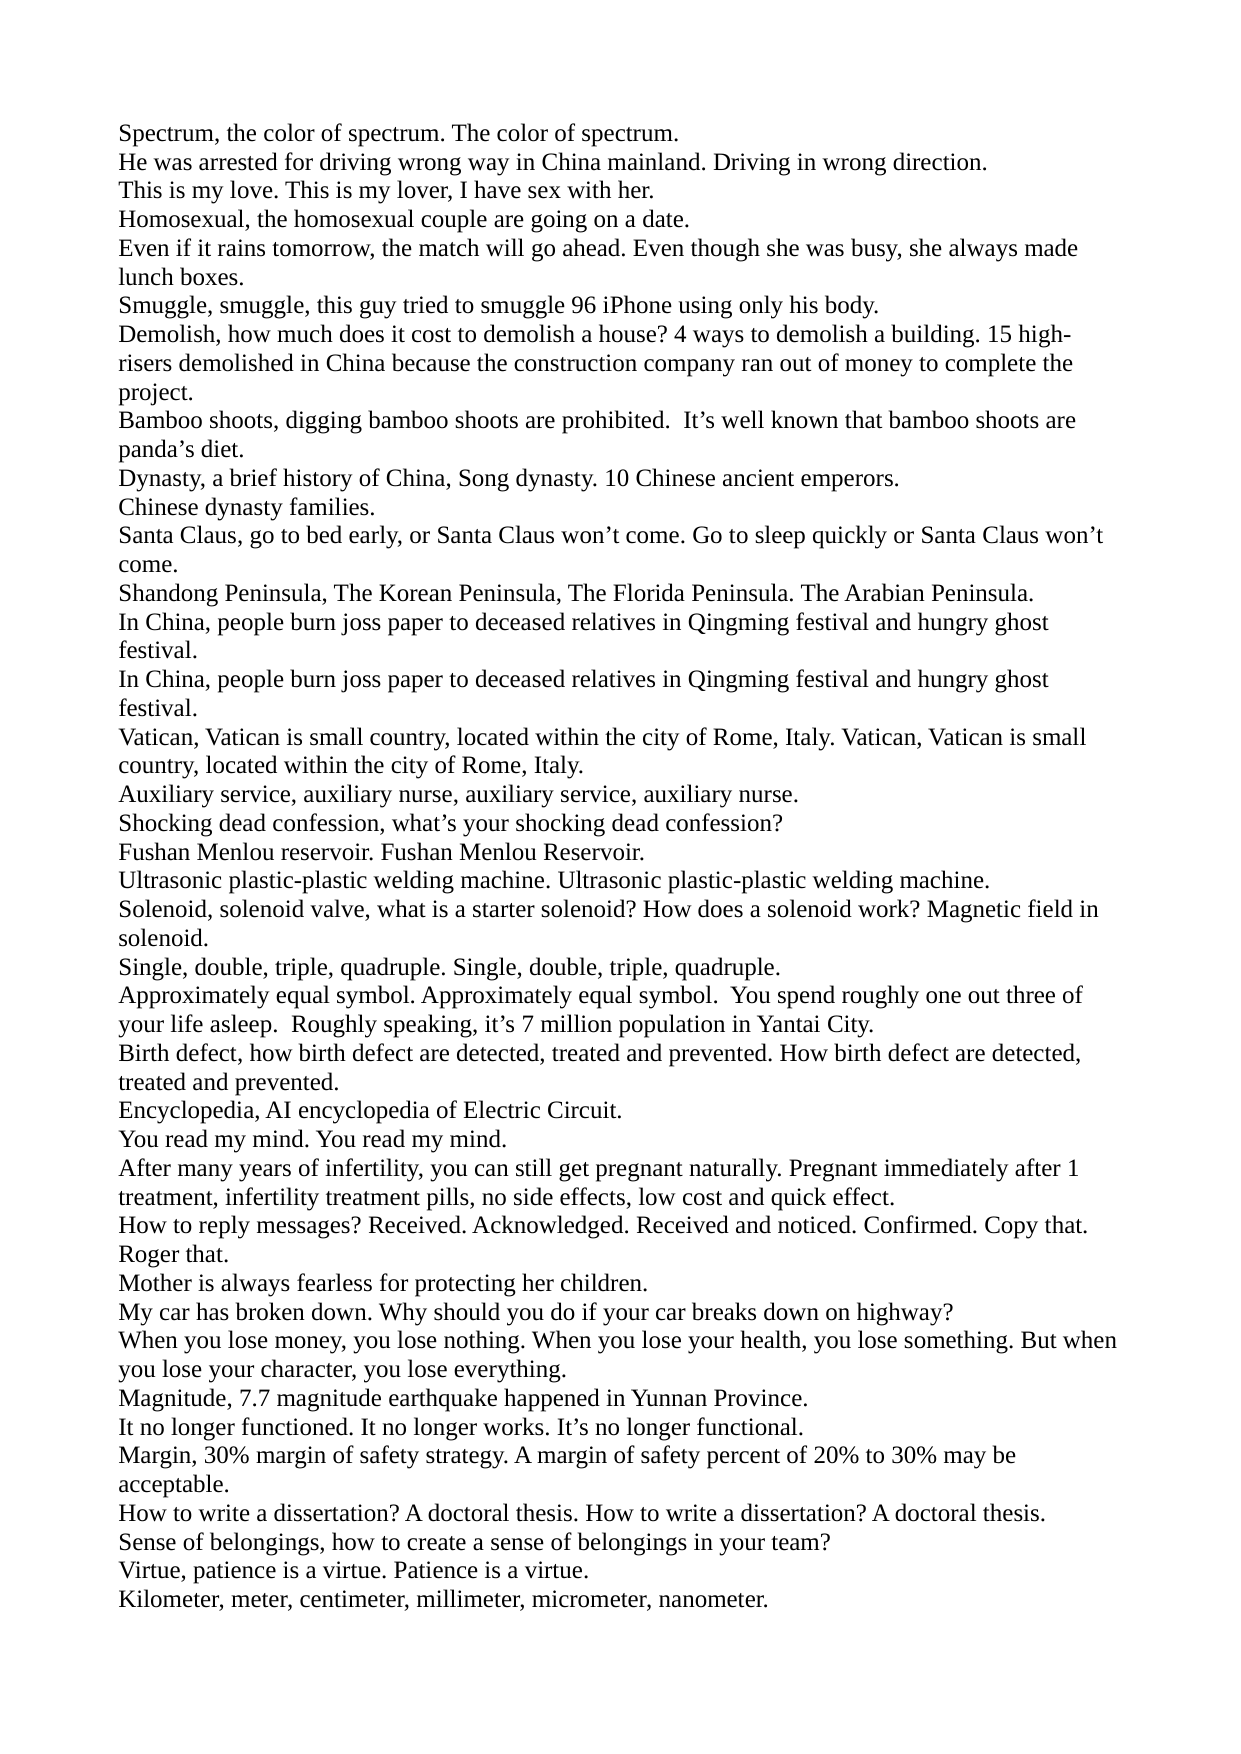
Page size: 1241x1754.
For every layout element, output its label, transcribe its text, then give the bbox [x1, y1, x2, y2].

text Even if it rains tomorrow, the match will go ahead. Even though she was busy, she always made lunch boxes. [118, 233, 1122, 291]
text After many years of infertility, you can still get pregnant naturally. Pregnant immediately after 1 treatment, infertility treatment pills, no side effects, low cost and quick effect. [118, 1153, 1122, 1211]
text How to reply messages? Received. Acknowledged. Received and noticed. Confirmed. Copy that. Roger that. [118, 1211, 1122, 1268]
text Demolish, how much does it cost to demolish a house? 4 ways to demolish a building. 15 high-risers demolished in China because the construction company ran out of money to complete the project. [118, 319, 1122, 406]
text Single, double, triple, quadruple. Single, double, triple, quadruple. [118, 952, 1122, 981]
text This is my love. This is my lover, I have sex with her. [118, 176, 1122, 204]
text Approximately equal symbol. Approximately equal symbol. You spend roughly one out three of your life asleep. Roughly speaking, it’s 7 million population in Yantai City. [118, 981, 1122, 1038]
text Virtue, patience is a virtue. Patience is a virtue. [118, 1556, 1122, 1584]
text Magnitude, 7.7 magnitude earthquake happened in Yunnan Province. [118, 1383, 1122, 1412]
text Kilometer, meter, centimeter, millimeter, micrometer, nanometer. [118, 1584, 1122, 1613]
text Bamboo shoots, digging bamboo shoots are prohibited. It’s well known that bamboo shoots are panda’s diet. [118, 406, 1122, 463]
text Vatican, Vatican is small country, located within the city of Rome, Italy. Vatican, Vatican is small country, located within the city of Rome, Italy. [118, 722, 1122, 779]
text Spectrum, the color of spectrum. The color of spectrum. [118, 118, 1122, 147]
text Auxiliary service, auxiliary nurse, auxiliary service, auxiliary nurse. [118, 779, 1122, 808]
text Birth defect, how birth defect are detected, treated and prevented. How birth defect are detected, treated and prevented. [118, 1038, 1122, 1096]
text Homosexual, the homosexual couple are going on a date. [118, 204, 1122, 233]
text In China, people burn joss paper to deceased relatives in Qingming festival and hungry ghost festival. [118, 664, 1122, 722]
text Solenoid, solenoid valve, what is a starter solenoid? How does a solenoid work? Magnetic field in solenoid. [118, 894, 1122, 952]
text In China, people burn joss paper to deceased relatives in Qingming festival and hungry ghost festival. [118, 607, 1122, 664]
text You read my mind. You read my mind. [118, 1124, 1122, 1153]
text My car has broken down. Why should you do if your car breaks down on highway? [118, 1297, 1122, 1326]
text Ultrasonic plastic-plastic welding machine. Ultrasonic plastic-plastic welding machine. [118, 866, 1122, 894]
text Chinese dynasty families. [118, 492, 1122, 521]
text He was arrested for driving wrong way in China mainland. Driving in wrong direction. [118, 147, 1122, 176]
text When you lose money, you lose nothing. When you lose your health, you lose something. But when you lose your character, you lose everything. [118, 1326, 1122, 1383]
text Shandong Peninsula, The Korean Peninsula, The Florida Peninsula. The Arabian Peninsula. [118, 578, 1122, 607]
text Santa Claus, go to bed early, or Santa Claus won’t come. Go to sleep quickly or Santa Claus won’t come. [118, 521, 1122, 578]
text Dynasty, a brief history of China, Song dynasty. 10 Chinese ancient emperors. [118, 463, 1122, 492]
text Shocking dead confession, what’s your shocking dead confession? [118, 808, 1122, 837]
text Fushan Menlou reservoir. Fushan Menlou Reservoir. [118, 837, 1122, 866]
text Margin, 30% margin of safety strategy. A margin of safety percent of 20% to 30% may be acceptable. [118, 1441, 1122, 1498]
text Smuggle, smuggle, this guy tried to smuggle 96 iPhone using only his body. [118, 291, 1122, 319]
text Encyclopedia, AI encyclopedia of Electric Circuit. [118, 1096, 1122, 1124]
text How to write a dissertation? A doctoral thesis. How to write a dissertation? A doctoral thesis. [118, 1498, 1122, 1527]
text Mother is always fearless for protecting her children. [118, 1268, 1122, 1297]
text It no longer functioned. It no longer works. It’s no longer functional. [118, 1412, 1122, 1441]
text Sense of belongings, how to create a sense of belongings in your team? [118, 1527, 1122, 1556]
